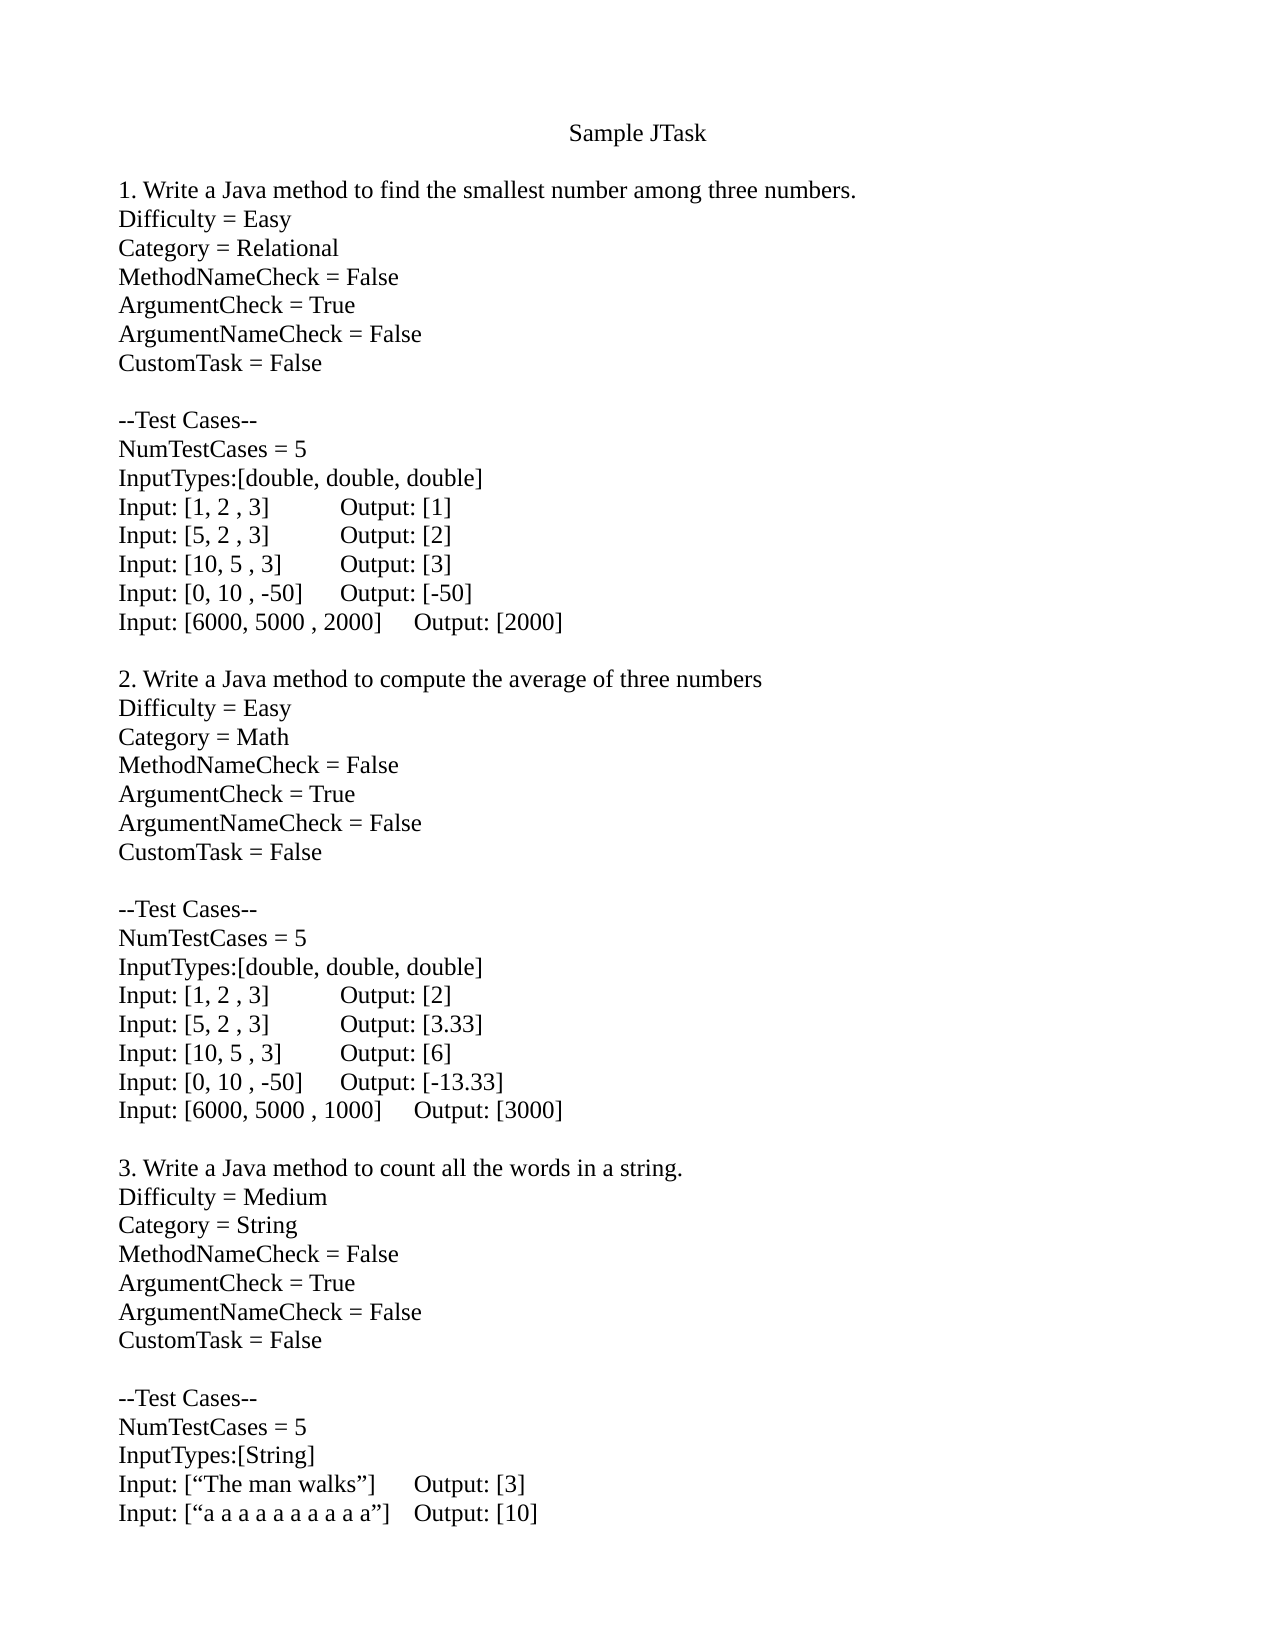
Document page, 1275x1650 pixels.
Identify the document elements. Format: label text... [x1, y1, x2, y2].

text NumTestCases = 5 [118, 923, 1157, 952]
text 3. Write a Java method to count all the words in a string. [118, 1153, 1157, 1182]
text ArgumentNameCheck = False [118, 319, 1157, 348]
text ArgumentNameCheck = False [118, 1297, 1157, 1326]
text Input: [“The man walks”] Output: [3] [118, 1469, 1157, 1498]
text MethodNameCheck = False [118, 262, 1157, 291]
text ArgumentNameCheck = False [118, 808, 1157, 837]
text Difficulty = Easy [118, 204, 1157, 233]
text Difficulty = Easy [118, 693, 1157, 722]
text Input: [6000, 5000 , 1000] Output: [3000] [118, 1096, 1157, 1124]
text MethodNameCheck = False [118, 1239, 1157, 1268]
text Input: [“a a a a a a a a a a”] Output: [10] [118, 1498, 1157, 1527]
text CustomTask = False [118, 1326, 1157, 1354]
text Sample JTask [118, 118, 1157, 147]
text InputTypes:[double, double, double] [118, 463, 1157, 492]
text InputTypes:[double, double, double] [118, 952, 1157, 981]
text CustomTask = False [118, 348, 1157, 377]
text Input: [10, 5 , 3] Output: [3] [118, 549, 1157, 578]
text Input: [6000, 5000 , 2000] Output: [2000] [118, 607, 1157, 636]
text --Test Cases-- [118, 894, 1157, 923]
text Input: [0, 10 , -50] Output: [-13.33] [118, 1067, 1157, 1096]
text Category = Relational [118, 233, 1157, 262]
text Input: [1, 2 , 3] Output: [1] [118, 492, 1157, 521]
text Input: [5, 2 , 3] Output: [2] [118, 521, 1157, 549]
text MethodNameCheck = False [118, 751, 1157, 779]
text ArgumentCheck = True [118, 1268, 1157, 1297]
text NumTestCases = 5 [118, 434, 1157, 463]
text 1. Write a Java method to find the smallest number among three numbers. [118, 176, 1157, 204]
text ArgumentCheck = True [118, 291, 1157, 319]
text Category = String [118, 1211, 1157, 1239]
text Category = Math [118, 722, 1157, 751]
text Input: [0, 10 , -50] Output: [-50] [118, 578, 1157, 607]
text Difficulty = Medium [118, 1182, 1157, 1211]
text InputTypes:[String] [118, 1441, 1157, 1469]
text 2. Write a Java method to compute the average of three numbers [118, 664, 1157, 693]
text Input: [1, 2 , 3] Output: [2] [118, 981, 1157, 1009]
text ArgumentCheck = True [118, 779, 1157, 808]
text NumTestCases = 5 [118, 1412, 1157, 1441]
text Input: [5, 2 , 3] Output: [3.33] [118, 1009, 1157, 1038]
text --Test Cases-- [118, 406, 1157, 434]
text CustomTask = False [118, 837, 1157, 866]
text Input: [10, 5 , 3] Output: [6] [118, 1038, 1157, 1067]
text --Test Cases-- [118, 1383, 1157, 1412]
